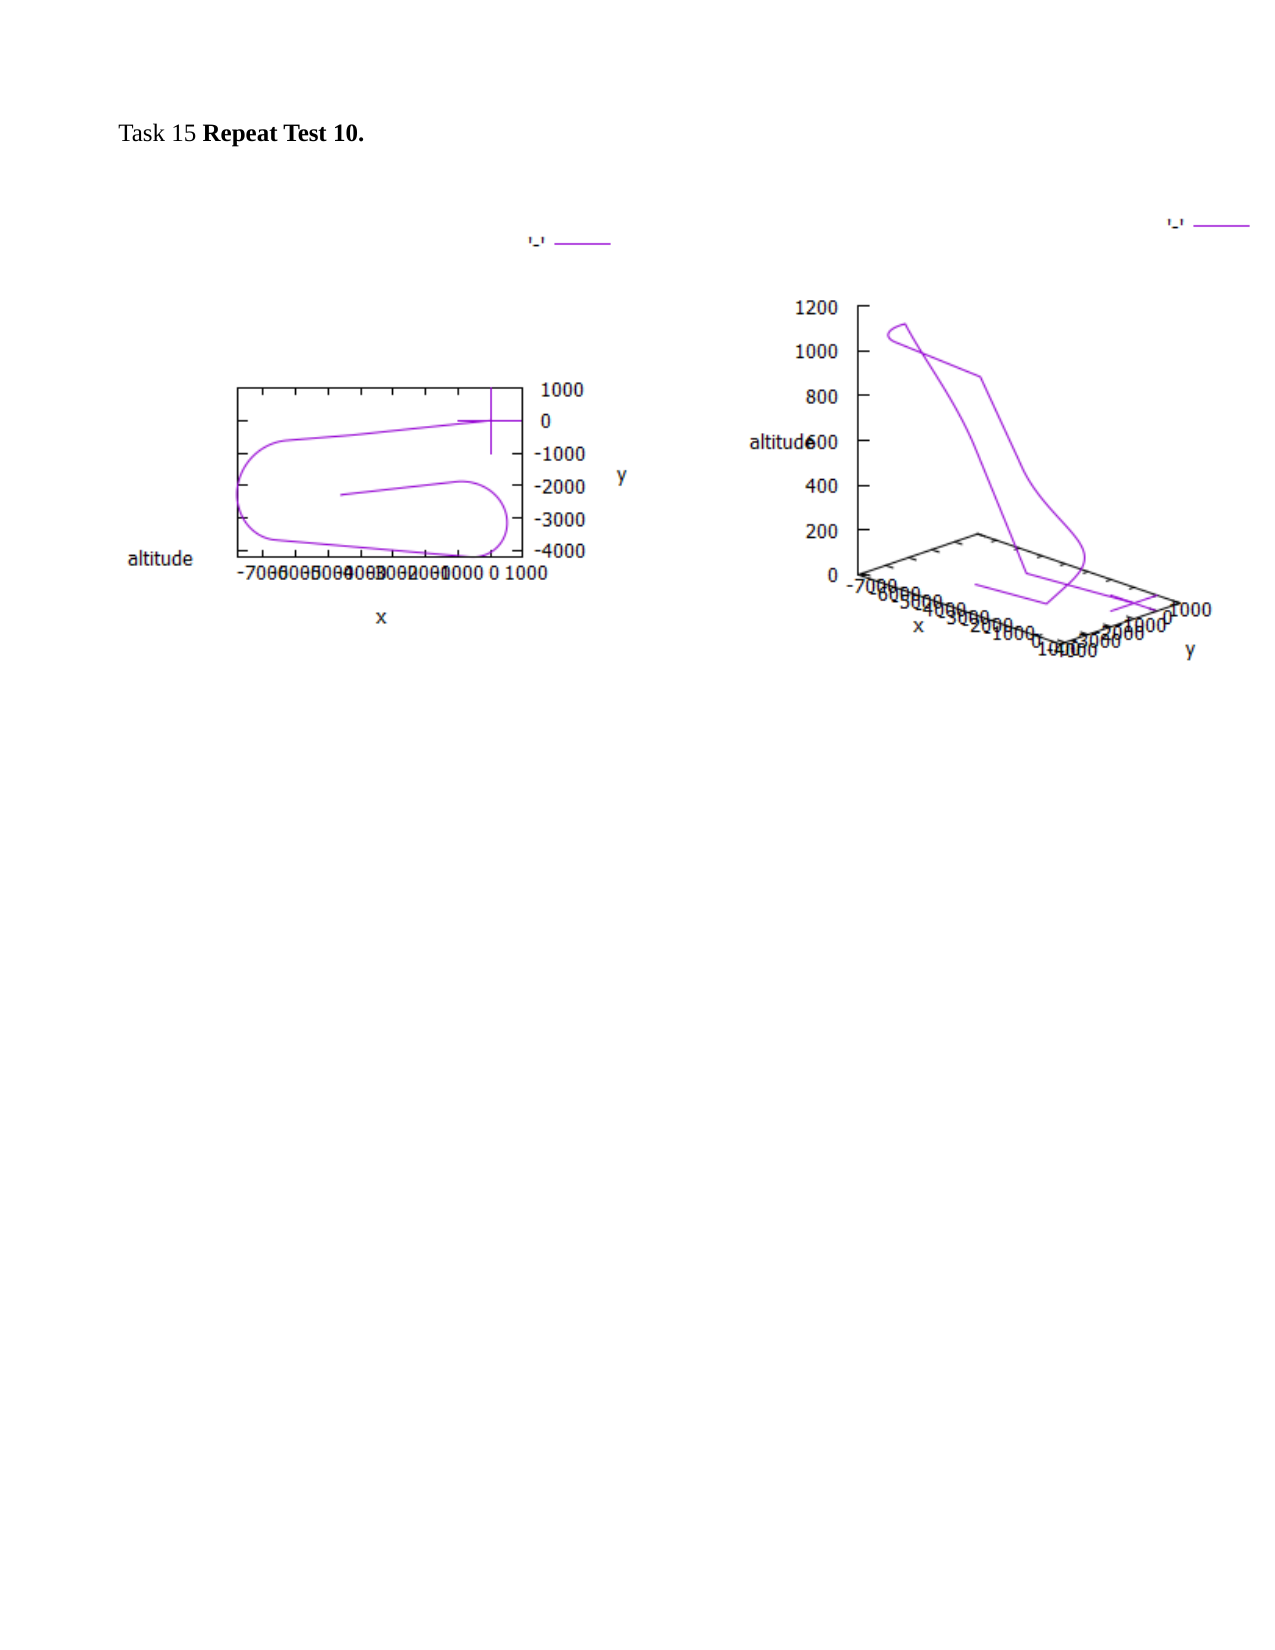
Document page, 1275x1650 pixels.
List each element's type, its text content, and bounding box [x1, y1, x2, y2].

picture [115, 205, 660, 662]
picture [746, 203, 1275, 703]
text Task 15 Repeat Test 10. [118, 118, 1157, 147]
